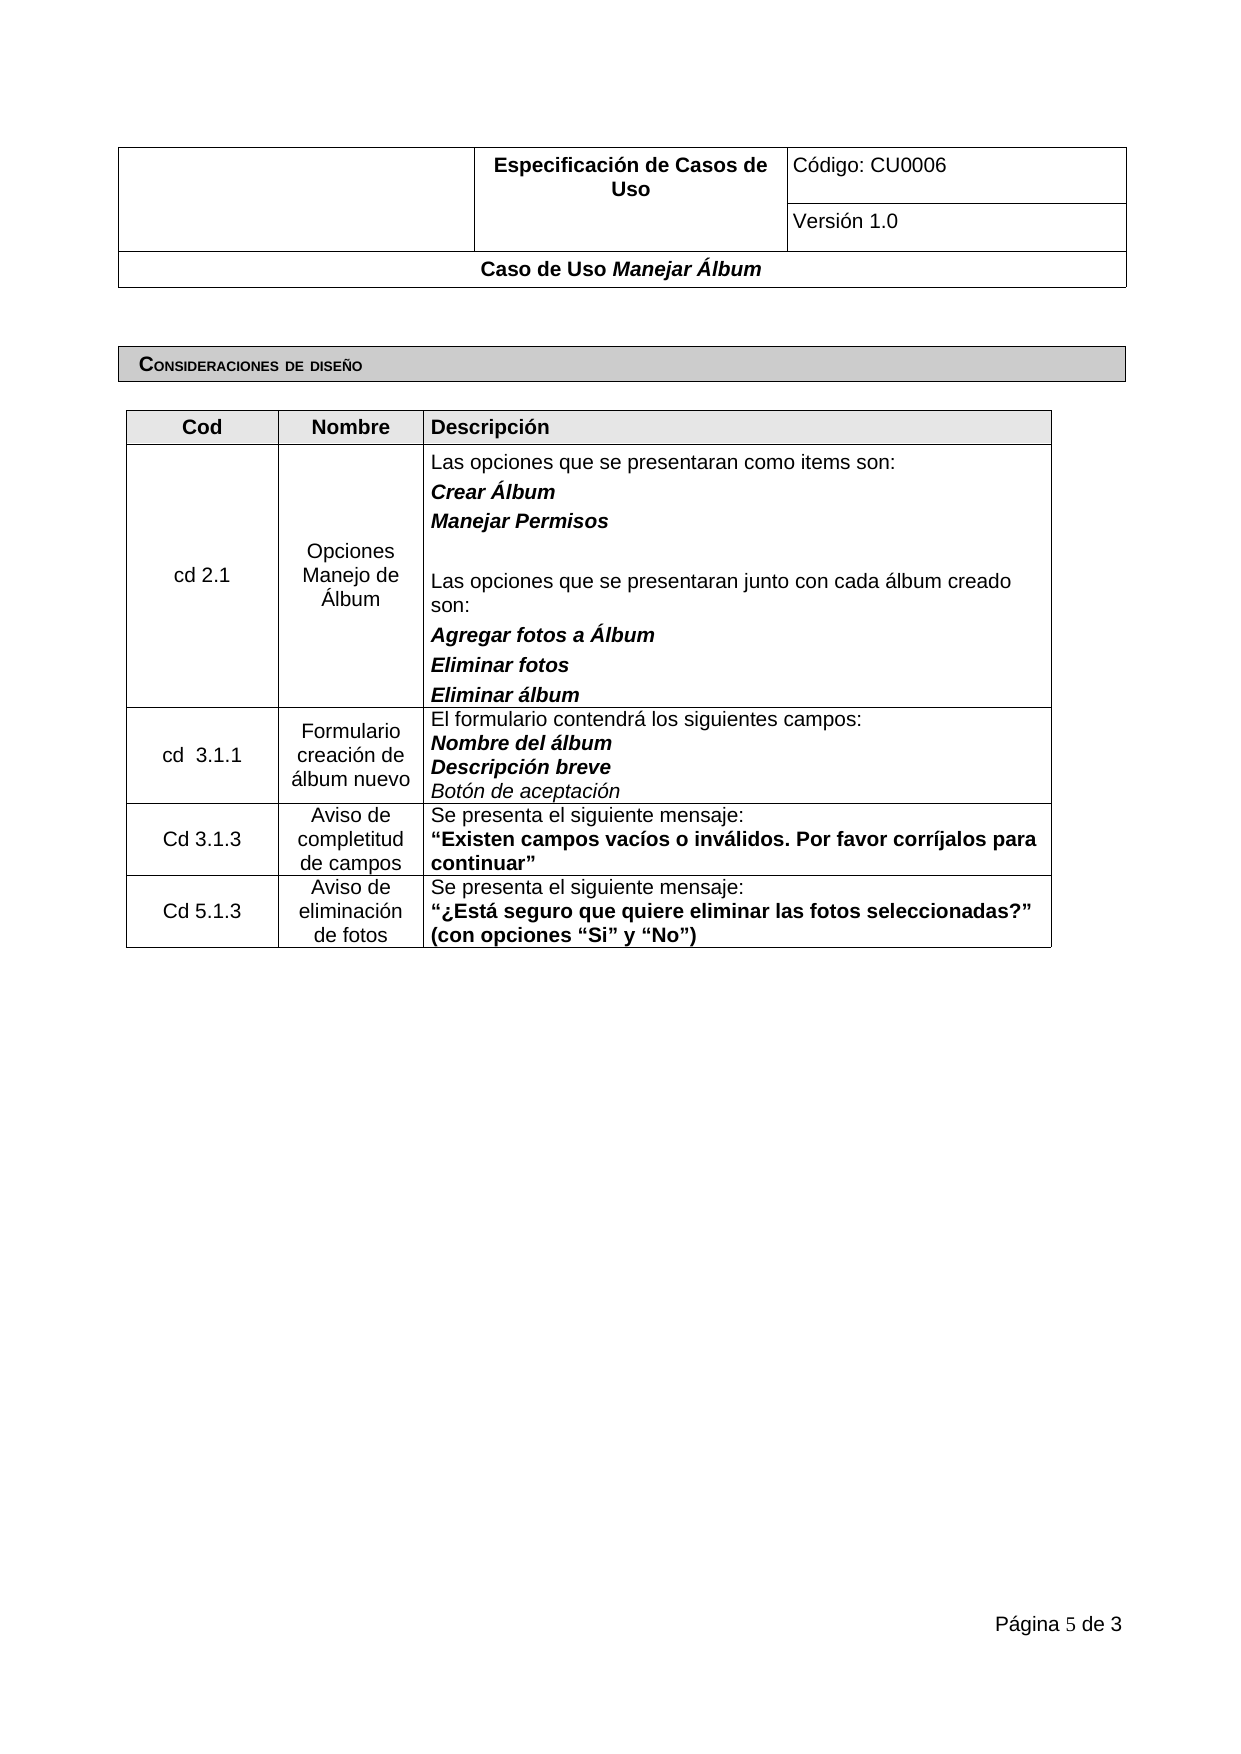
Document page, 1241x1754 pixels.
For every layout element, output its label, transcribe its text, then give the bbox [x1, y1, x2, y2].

table_cell cd 2.1 [127, 445, 278, 707]
table_cell Opciones Manejo de Álbum [279, 445, 423, 707]
table_cell Formulario creación de álbum nuevo [279, 708, 423, 803]
table_header Nombre [279, 411, 423, 443]
table_cell Cd 3.1.3 [127, 804, 278, 875]
table_cell Las opciones que se presentaran como items son: Crear Álbum Manejar Permisos Las opciones que se presentaran junto con cada álbum creado son: Agregar fotos a Álbum Eliminar fotos Eliminar álbum [424, 445, 1051, 707]
table_cell Aviso de completitud de campos [279, 804, 423, 875]
table_header Cod [127, 411, 278, 443]
table_cell El formulario contendrá los siguientes campos: Nombre del álbum Descripción breve Botón de aceptación [424, 708, 1051, 803]
table_header Consideraciones de diseño [119, 347, 1125, 381]
table_cell cd 3.1.1 [127, 708, 278, 803]
table_cell Cd 5.1.3 [127, 876, 278, 947]
table_header Descripción [424, 411, 1051, 443]
table_cell Se presenta el siguiente mensaje: “¿Está seguro que quiere eliminar las fotos seleccionadas?” (con opciones “Si” y “No”) [424, 876, 1051, 947]
table_cell Aviso de eliminación de fotos [279, 876, 423, 947]
table_cell Se presenta el siguiente mensaje: “Existen campos vacíos o inválidos. Por favor corríjalos para continuar” [424, 804, 1051, 875]
